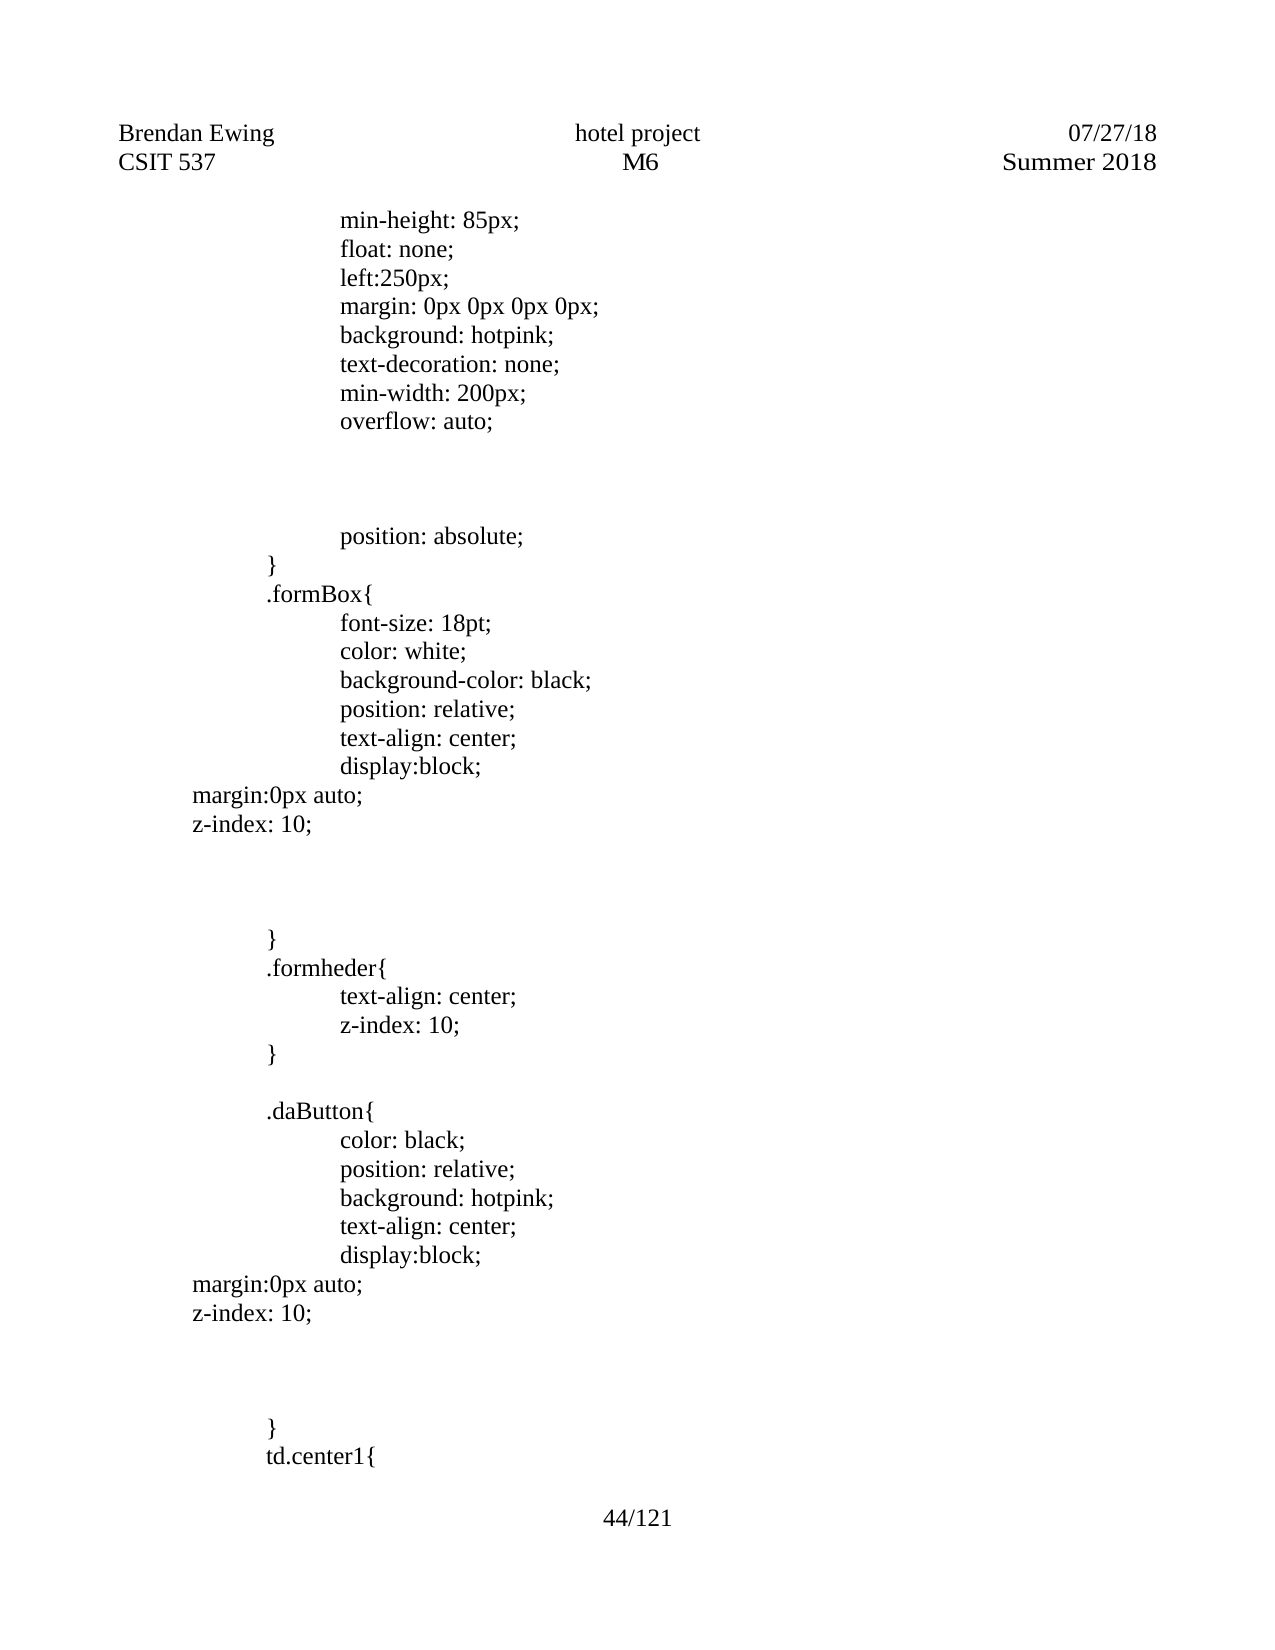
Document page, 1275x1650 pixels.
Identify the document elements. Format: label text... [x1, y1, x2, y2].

text margin:0px auto; [118, 780, 1157, 809]
text background-color: black; [118, 665, 1157, 694]
text .daButton{ [118, 1096, 1157, 1125]
text left:250px; [118, 263, 1157, 291]
text margin:0px auto; [118, 1269, 1157, 1298]
text .formBox{ [118, 579, 1157, 608]
text color: white; [118, 636, 1157, 665]
text text-decoration: none; [118, 349, 1157, 378]
text } [118, 550, 1157, 579]
text } [118, 1039, 1157, 1068]
text font-size: 18pt; [118, 608, 1157, 636]
text z-index: 10; [118, 1010, 1157, 1039]
text text-align: center; [118, 723, 1157, 751]
text z-index: 10; [118, 1298, 1157, 1326]
text display:block; [118, 1240, 1157, 1269]
text background: hotpink; [118, 1183, 1157, 1211]
text .formheder{ [118, 953, 1157, 981]
text display:block; [118, 751, 1157, 780]
text position: absolute; [118, 521, 1157, 550]
text } [118, 1413, 1157, 1441]
text float: none; [118, 234, 1157, 263]
text margin: 0px 0px 0px 0px; [118, 291, 1157, 320]
text background: hotpink; [118, 320, 1157, 349]
text min-width: 200px; [118, 378, 1157, 406]
text overflow: auto; [118, 406, 1157, 435]
text text-align: center; [118, 981, 1157, 1010]
text text-align: center; [118, 1211, 1157, 1240]
text } [118, 924, 1157, 953]
text color: black; [118, 1125, 1157, 1154]
text position: relative; [118, 1154, 1157, 1183]
text z-index: 10; [118, 809, 1157, 838]
text td.center1{ [118, 1441, 1157, 1470]
text min-height: 85px; [118, 205, 1157, 234]
text position: relative; [118, 694, 1157, 723]
